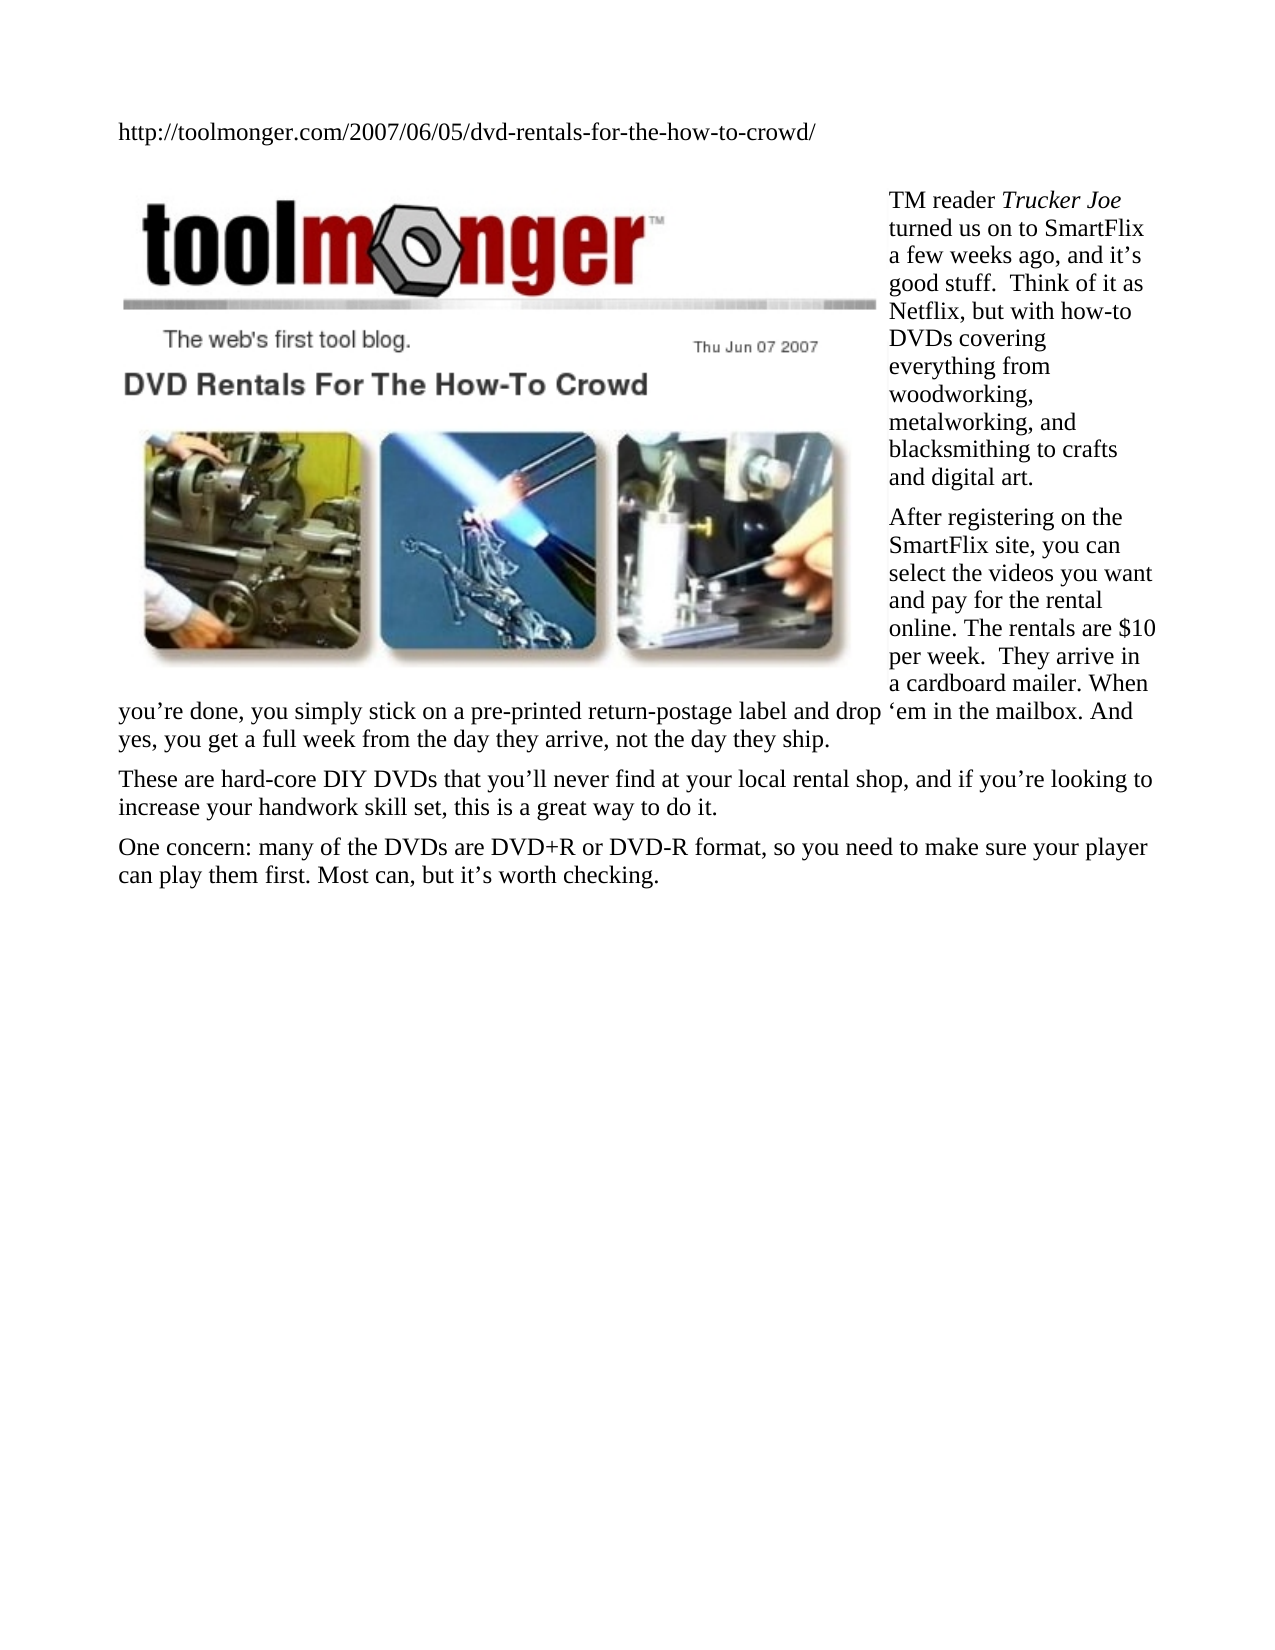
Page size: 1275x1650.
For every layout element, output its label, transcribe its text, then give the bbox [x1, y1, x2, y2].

text One concern: many of the DVDs are DVD+R or DVD-R format, so you need to make sure your player can play them first. Most can, but it’s worth checking. [118, 833, 1157, 888]
text TM reader Trucker Joe turned us on to SmartFlix a few weeks ago, and it’s good stuff. Think of it as Netflix, but with how-to DVDs covering everything from woodworking, metalworking, and blacksmithing to crafts and digital art. [118, 186, 1157, 491]
picture [119, 188, 889, 685]
text After registering on the SmartFlix site, you can select the videos you want and pay for the rental online. The rentals are $10 per week. They arrive in a cardboard mailer. When you’re done, you simply stick on a pre-printed return-postage label and drop ‘em in the mailbox. And yes, you get a full week from the day they arrive, not the day they ship. [118, 503, 1157, 753]
text These are hard-core DIY DVDs that you’ll never find at your local rental shop, and if you’re looking to increase your handwork skill set, this is a great way to do it. [118, 765, 1157, 821]
text http://toolmonger.com/2007/06/05/dvd-rentals-for-the-how-to-crowd/ [118, 118, 1157, 146]
